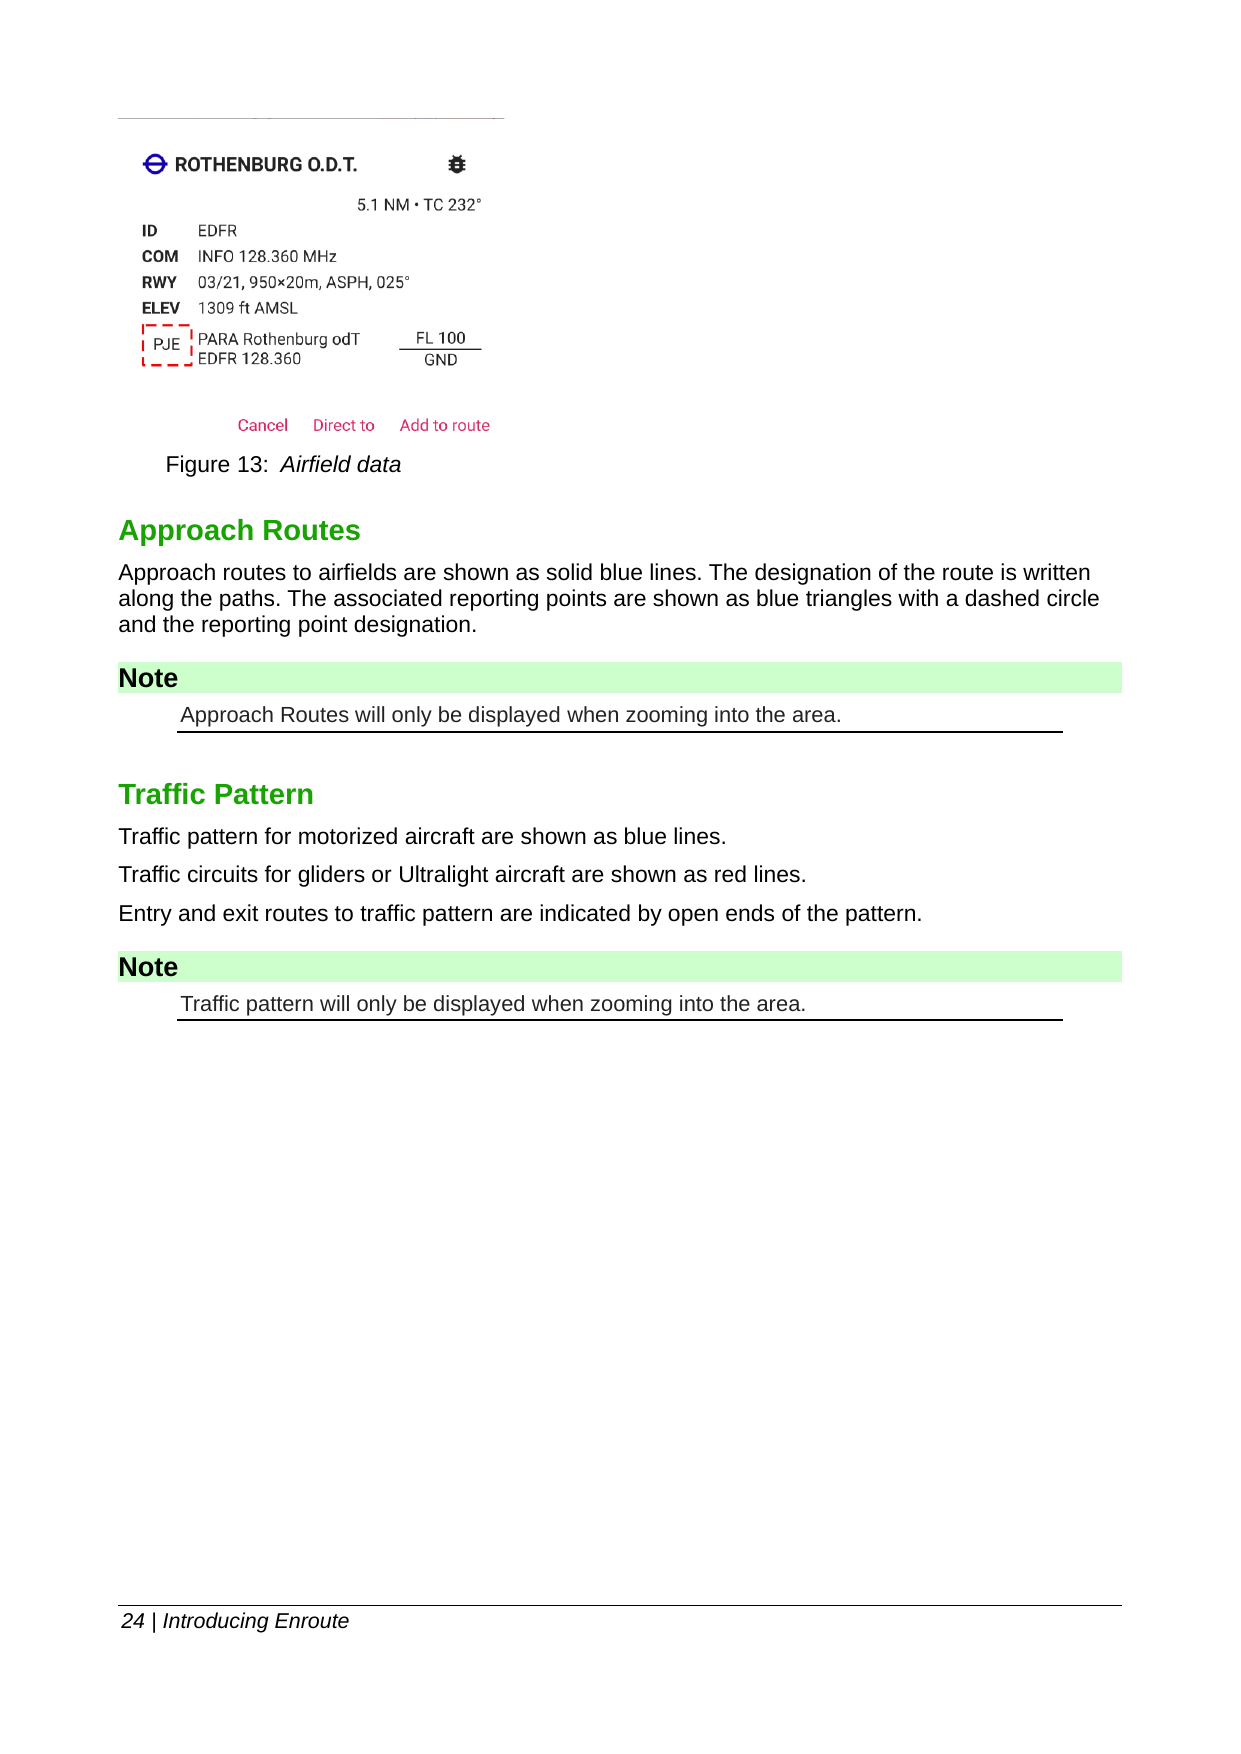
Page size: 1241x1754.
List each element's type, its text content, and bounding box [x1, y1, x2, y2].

text Approach Routes will only be displayed when zooming into the area. [177, 699, 1063, 731]
subtitle Traffic pattern for motorized aircraft are shown as blue lines. [118, 823, 1122, 849]
subtitle Note [118, 662, 1122, 693]
list Figure 13: Airfield data [142, 118, 1122, 477]
picture [118, 118, 505, 451]
subtitle Traffic circuits for gliders or Ultralight aircraft are shown as red lines. [118, 861, 1122, 888]
subtitle Approach routes to airfields are shown as solid blue lines. The designation of the route is written along the paths. The associated reporting points are shown as blue triangles with a dashed circle and the reporting point designation. [118, 559, 1122, 638]
subtitle Traffic Pattern [118, 777, 1122, 811]
subtitle Approach Routes [118, 513, 1122, 547]
subtitle Entry and exit routes to traffic pattern are indicated by open ends of the pattern. [118, 900, 1122, 927]
text Traffic pattern will only be displayed when zooming into the area. [177, 988, 1063, 1019]
subtitle Note [118, 951, 1122, 982]
